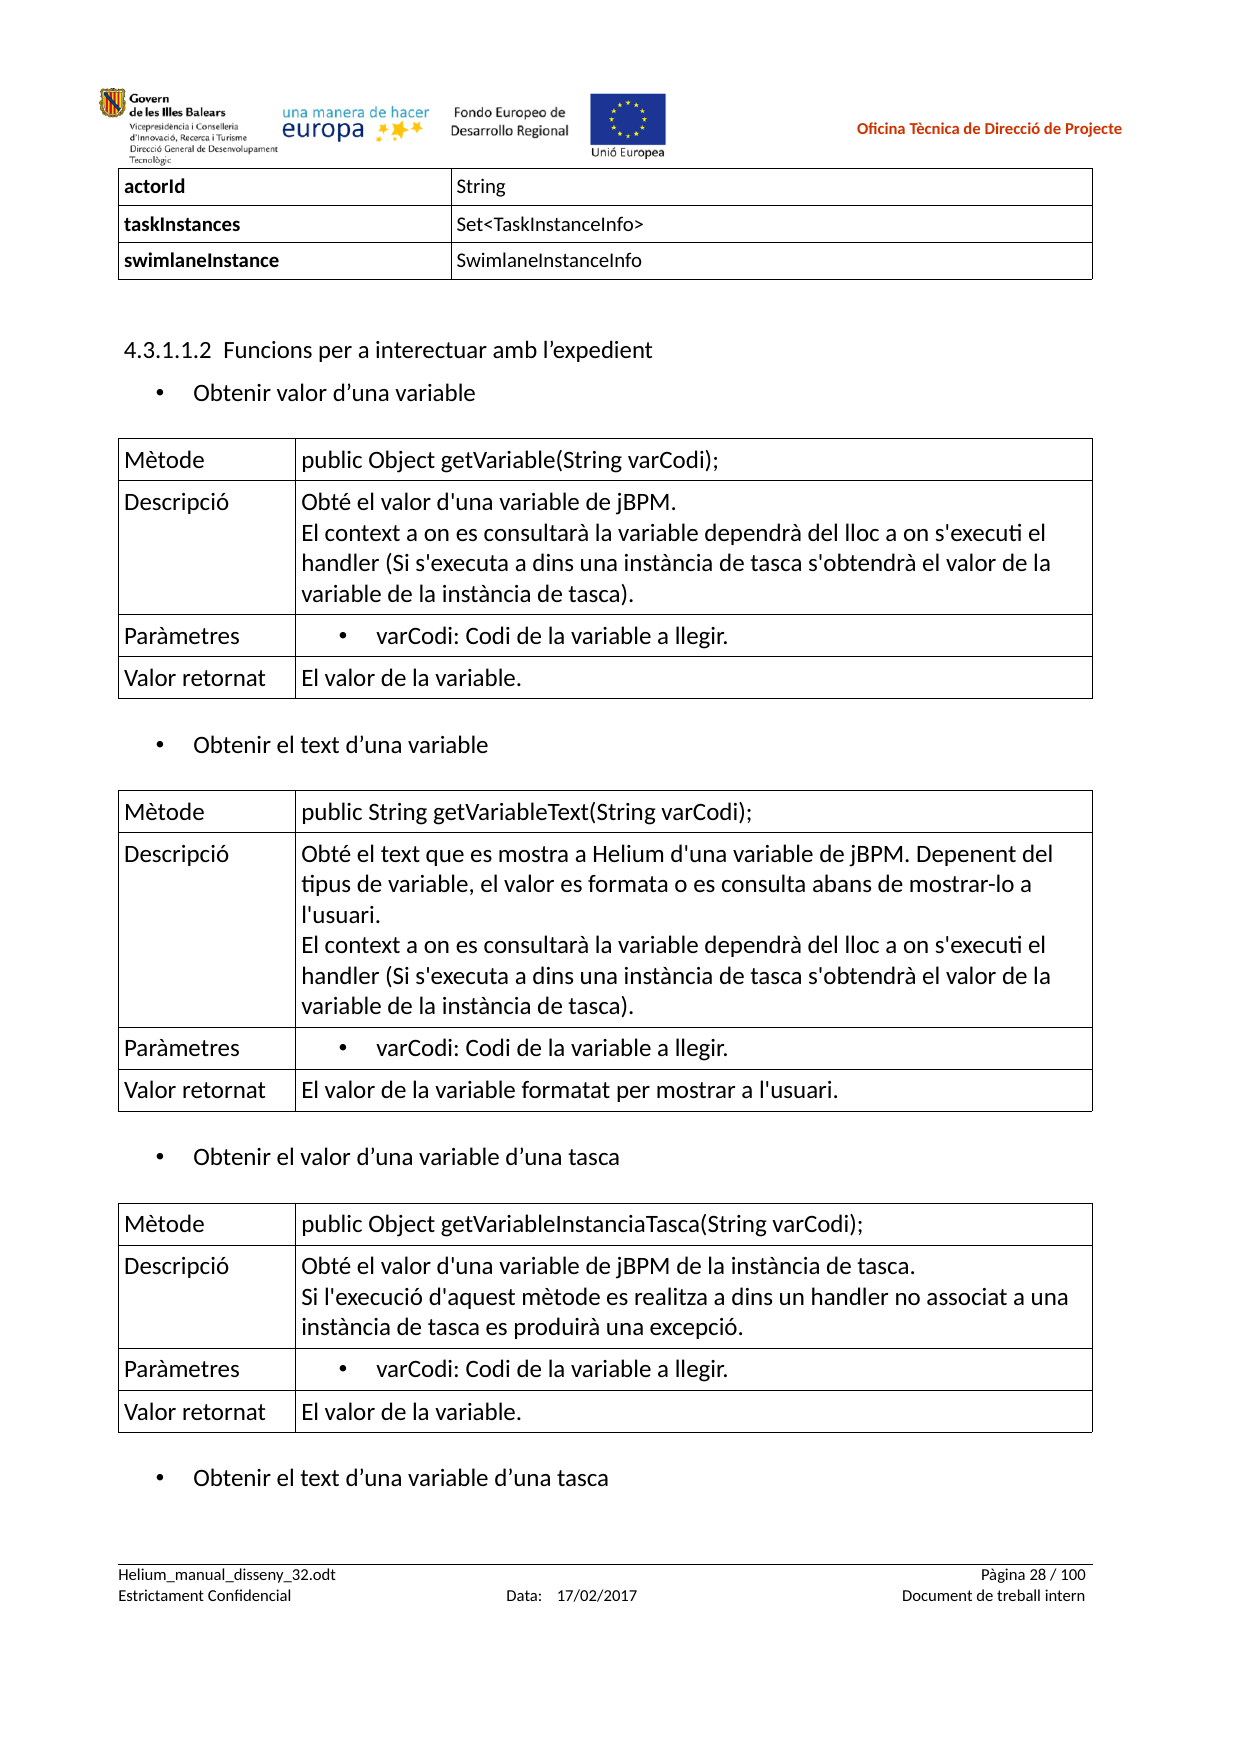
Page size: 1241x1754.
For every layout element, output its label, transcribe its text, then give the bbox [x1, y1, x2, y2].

table_cell Valor retornat [119, 1070, 295, 1111]
table_cell Descripció [119, 833, 295, 1027]
table_cell Obté el valor d'una variable de jBPM de la instància de tasca. Si l'execució d'aquest mètode es realitza a dins un handler no associat a una instància de tasca es produirà una excepció. [296, 1246, 1092, 1348]
table_cell Valor retornat [119, 657, 295, 698]
table_cell actorId [119, 169, 451, 205]
list Obtenir valor d’una variable [156, 377, 1122, 408]
table_cell varCodi: Codi de la variable a llegir. [296, 615, 1092, 656]
table_cell El valor de la variable formatat per mostrar a l'usuari. [296, 1070, 1092, 1111]
table_header public Object getVariableInstanciaTasca(String varCodi); [296, 1204, 1092, 1244]
table_cell SwimlaneInstanceInfo [452, 243, 1092, 279]
table_cell String [452, 169, 1092, 205]
subtitle Funcions per a interectuar amb l’expedient [118, 334, 1122, 365]
table_cell Descripció [119, 1246, 295, 1348]
picture [99, 87, 668, 166]
table_cell Obté el valor d'una variable de jBPM. El context a on es consultarà la variable dependrà del lloc a on s'executi el handler (Si s'executa a dins una instància de tasca s'obtendrà el valor de la variable de la instància de tasca). [296, 481, 1092, 614]
table_cell Paràmetres [119, 1349, 295, 1390]
table_cell Valor retornat [119, 1391, 295, 1432]
table_cell Descripció [119, 481, 295, 614]
table_cell El valor de la variable. [296, 1391, 1092, 1432]
table_header public Object getVariable(String varCodi); [296, 439, 1092, 480]
table_header public String getVariableText(String varCodi); [296, 791, 1092, 832]
table_header Mètode [119, 791, 295, 832]
table_cell Paràmetres [119, 615, 295, 656]
table_cell varCodi: Codi de la variable a llegir. [296, 1028, 1092, 1069]
table_cell Paràmetres [119, 1028, 295, 1069]
list Obtenir el text d’una variable d’una tasca [156, 1462, 1122, 1493]
list Obtenir el valor d’una variable d’una tasca [156, 1141, 1122, 1172]
table_header Mètode [119, 439, 295, 480]
table_cell swimlaneInstance [119, 243, 451, 279]
table_cell Obté el text que es mostra a Helium d'una variable de jBPM. Depenent del tipus de variable, el valor es formata o es consulta abans de mostrar-lo a l'usuari. El context a on es consultarà la variable dependrà del lloc a on s'executi el handler (Si s'executa a dins una instància de tasca s'obtendrà el valor de la variable de la instància de tasca). [296, 833, 1092, 1027]
list Obtenir el text d’una variable [156, 729, 1122, 759]
table_cell El valor de la variable. [296, 657, 1092, 698]
table_cell varCodi: Codi de la variable a llegir. [296, 1349, 1092, 1390]
table_cell Set<TaskInstanceInfo> [452, 206, 1092, 242]
table_cell taskInstances [119, 206, 451, 242]
table_header Mètode [119, 1204, 295, 1244]
